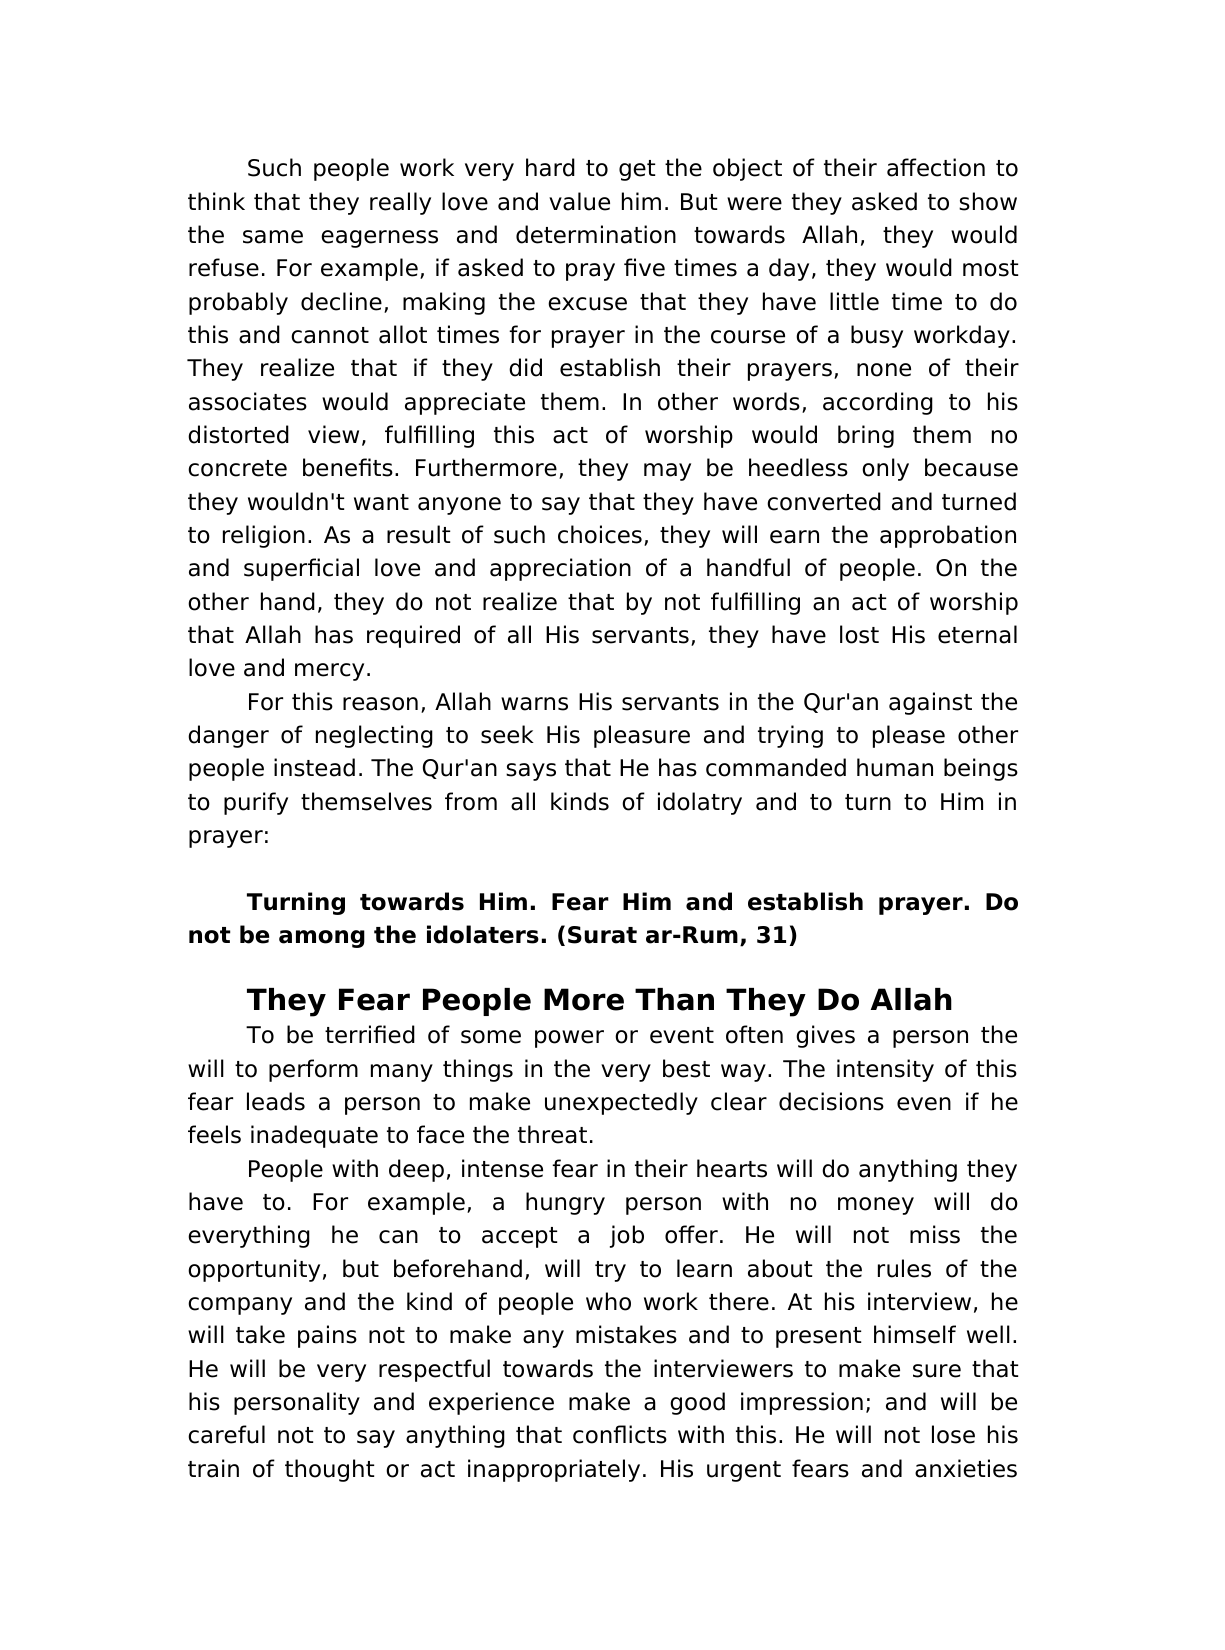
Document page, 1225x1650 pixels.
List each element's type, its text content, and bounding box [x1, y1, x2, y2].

text To be terrified of some power or event often gives a person the will to perform many things in the very best way. The intensity of this fear leads a person to make unexpectedly clear decisions even if he feels inadequate to face the threat. [187, 1017, 1020, 1151]
text They Fear People More Than They Do Allah [187, 983, 1020, 1017]
text Turning towards Him. Fear Him and establish prayer. Do not be among the idolaters. (Surat ar-Rum, 31) [187, 883, 1020, 950]
text Such people work very hard to get the object of their affection to think that they really love and value him. But were they asked to show the same eagerness and determination towards Allah, they would refuse. For example, if asked to pray five times a day, they would most probably decline, making the excuse that they have little time to do this and cannot allot times for prayer in the course of a busy workday. They realize that if they did establish their prayers, none of their associates would appreciate them. In other words, according to his distorted view, fulfilling this act of worship would bring them no concrete benefits. Furthermore, they may be heedless only because they wouldn't want anyone to say that they have converted and turned to religion. As a result of such choices, they will earn the approbation and superficial love and appreciation of a handful of people. On the other hand, they do not realize that by not fulfilling an act of worship that Allah has required of all His servants, they have lost His eternal love and mercy. [187, 150, 1020, 683]
text For this reason, Allah warns His servants in the Qur'an against the danger of neglecting to seek His pleasure and trying to please other people instead. The Qur'an says that He has commanded human beings to purify themselves from all kinds of idolatry and to turn to Him in prayer: [187, 683, 1020, 850]
text People with deep, intense fear in their hearts will do anything they have to. For example, a hungry person with no money will do everything he can to accept a job offer. He will not miss the opportunity, but beforehand, will try to learn about the rules of the company and the kind of people who work there. At his interview, he will take pains not to make any mistakes and to present himself well. He will be very respectful towards the interviewers to make sure that his personality and experience make a good impression; and will be careful not to say anything that conflicts with this. He will not lose his train of thought or act inappropriately. His urgent fears and anxieties [187, 1151, 1020, 1484]
